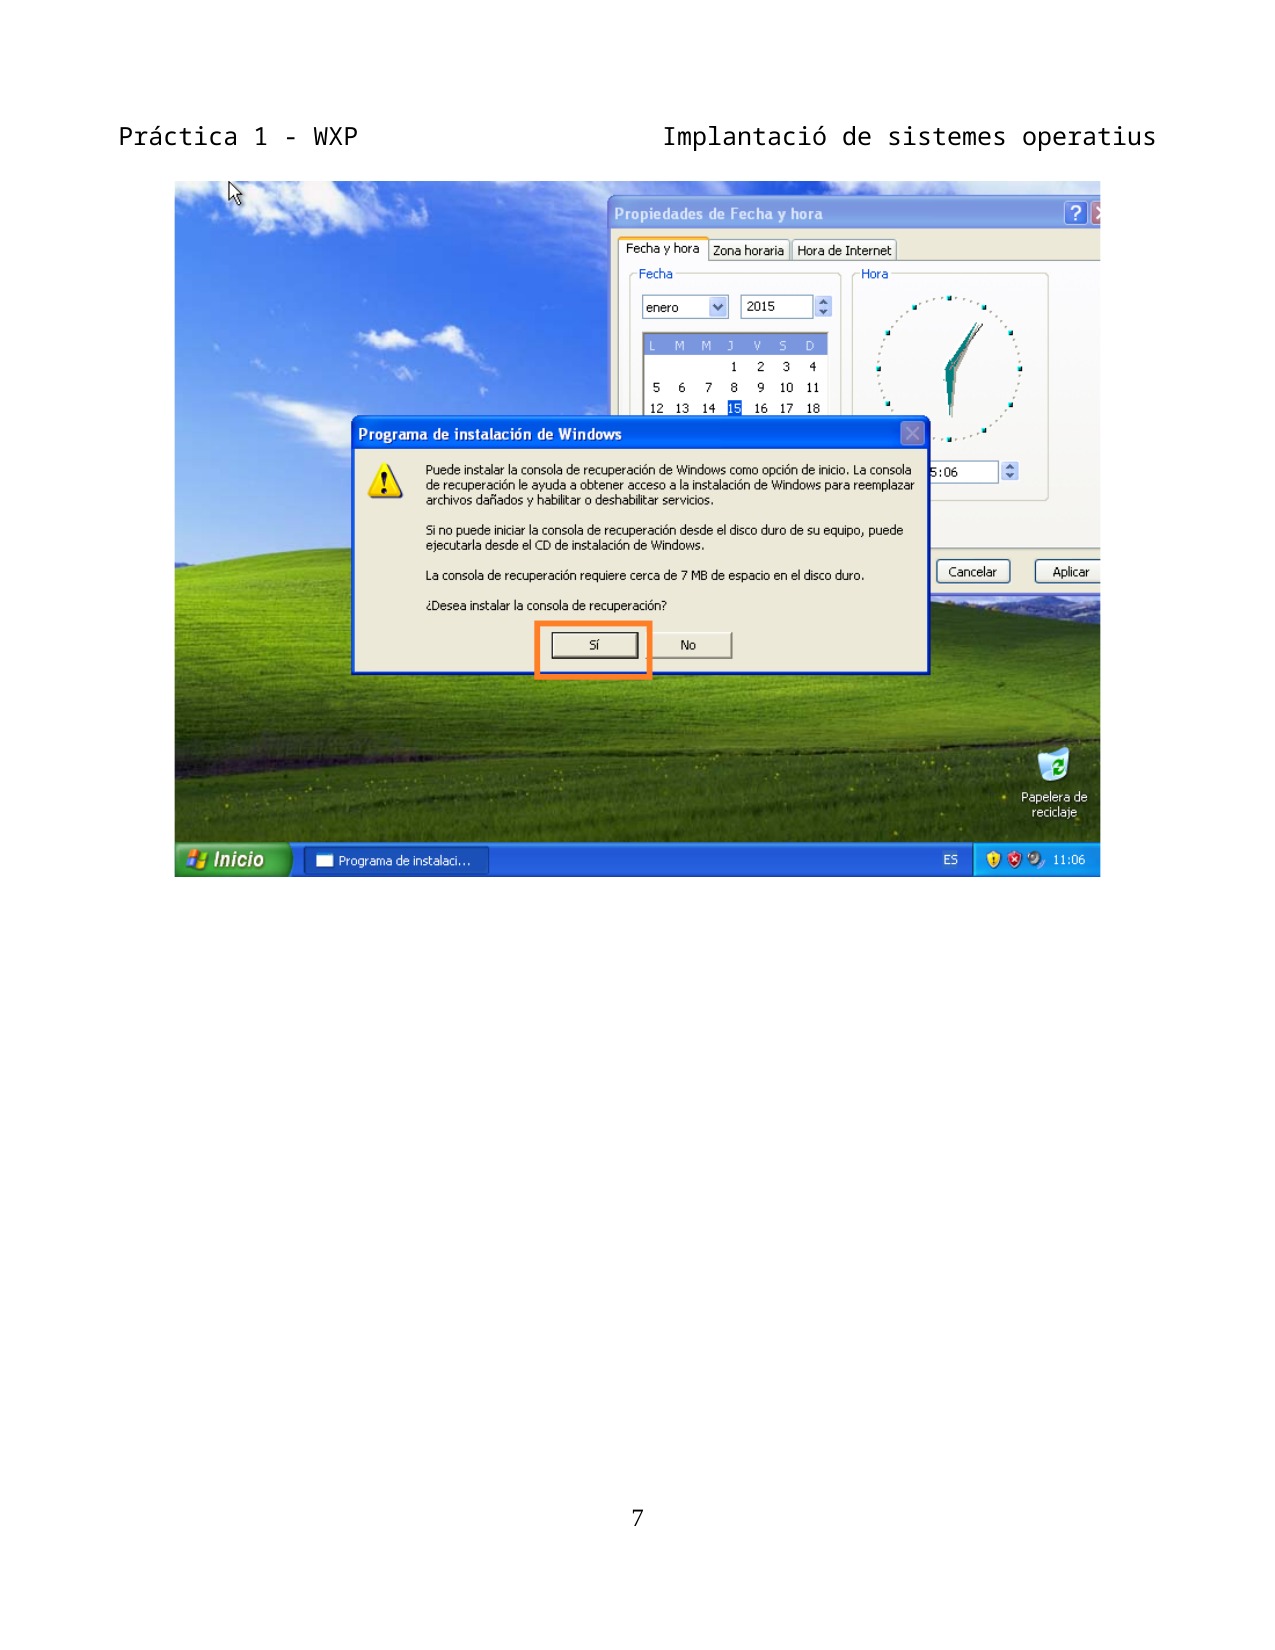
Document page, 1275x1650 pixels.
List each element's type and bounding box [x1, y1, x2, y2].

picture [174, 181, 1101, 877]
